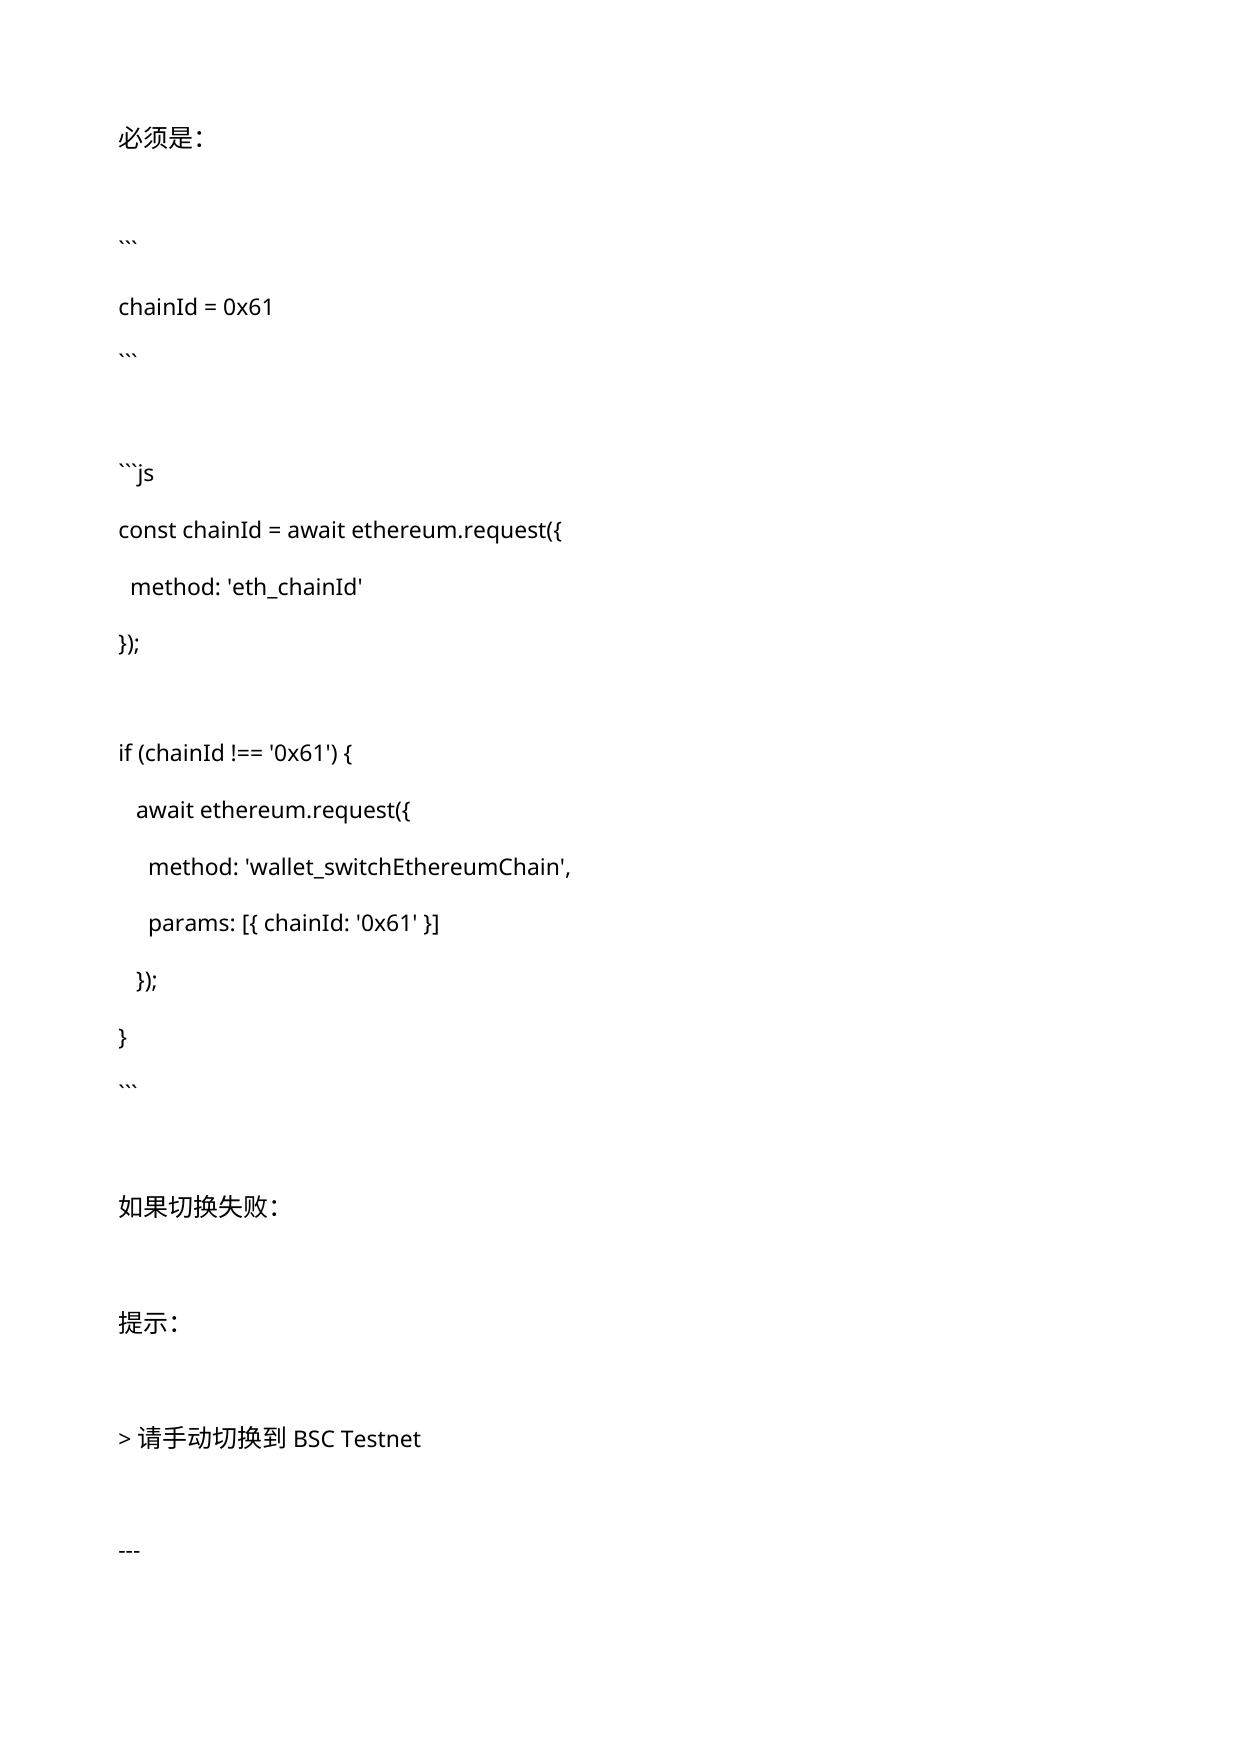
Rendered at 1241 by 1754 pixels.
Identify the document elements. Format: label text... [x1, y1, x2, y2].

text ``` [118, 234, 1122, 265]
text await ethereum.request({ [118, 794, 1122, 825]
text ``` [118, 347, 1122, 378]
text chainId = 0x61 [118, 290, 1122, 322]
text if (chainId !== '0x61') { [118, 737, 1122, 768]
text ``` [118, 1078, 1122, 1109]
text ```js [118, 457, 1122, 488]
text }); [118, 627, 1122, 658]
text }); [118, 964, 1122, 995]
text 提示： [118, 1303, 1122, 1339]
text 必须是： [118, 118, 1122, 154]
text 如果切换失败： [118, 1187, 1122, 1224]
text } [118, 1021, 1122, 1052]
text --- [118, 1534, 1122, 1565]
text method: 'eth_chainId' [118, 571, 1122, 602]
text params: [{ chainId: '0x61' }] [118, 907, 1122, 939]
text const chainId = await ethereum.request({ [118, 514, 1122, 545]
text method: 'wallet_switchEthereumChain', [118, 851, 1122, 882]
text > 请手动切换到 BSC Testnet [118, 1418, 1122, 1455]
